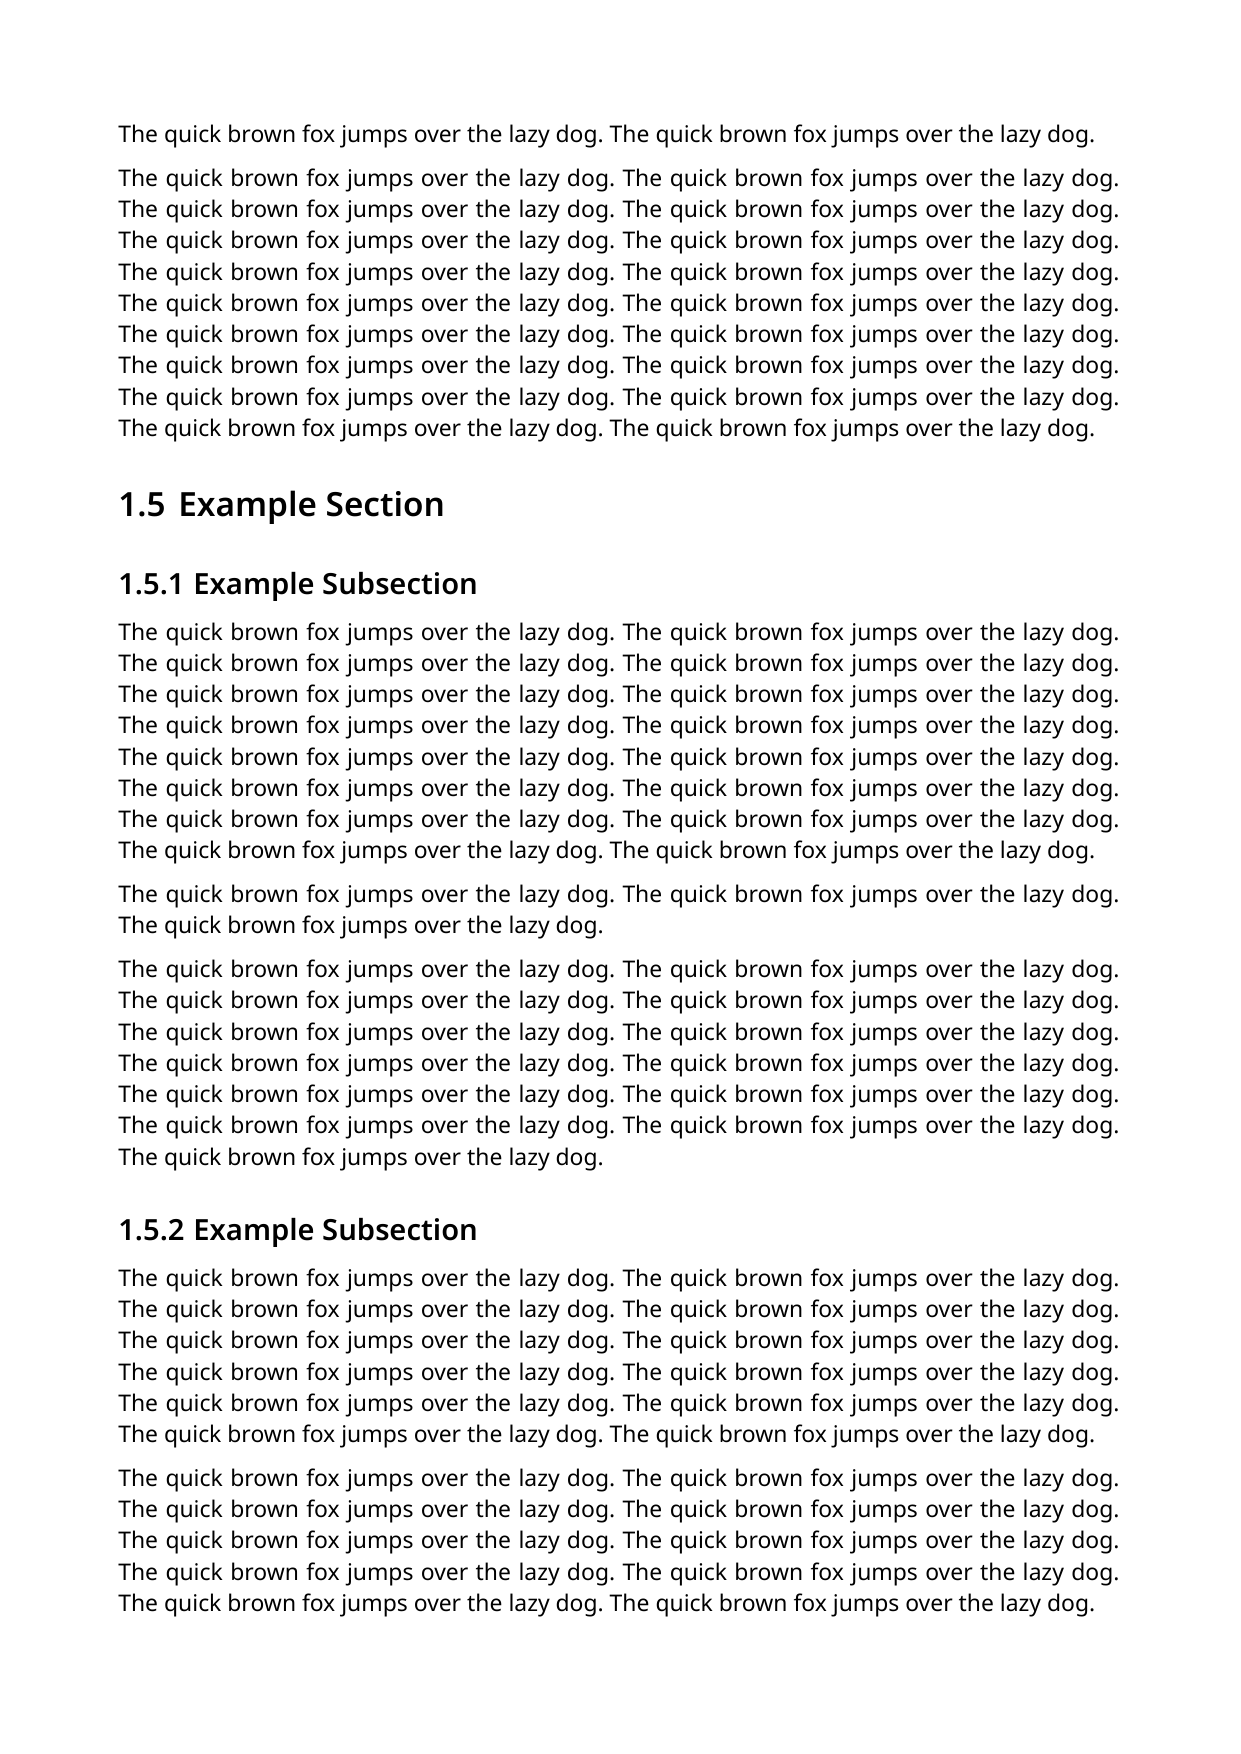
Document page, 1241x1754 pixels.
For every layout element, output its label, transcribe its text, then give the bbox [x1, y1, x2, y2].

subtitle Example Subsection [118, 1209, 1122, 1249]
text The quick brown fox jumps over the lazy dog. The quick brown fox jumps over the lazy dog. The quick brown fox jumps over the lazy dog. The quick brown fox jumps over the lazy dog. The quick brown fox jumps over the lazy dog. The quick brown fox jumps over the lazy dog. The quick brown fox jumps over the lazy dog. The quick brown fox jumps over the lazy dog. The quick brown fox jumps over the lazy dog. The quick brown fox jumps over the lazy dog. The quick brown fox jumps over the lazy dog. The quick brown fox jumps over the lazy dog. The quick brown fox jumps over the lazy dog. [118, 953, 1122, 1172]
text The quick brown fox jumps over the lazy dog. The quick brown fox jumps over the lazy dog. The quick brown fox jumps over the lazy dog. The quick brown fox jumps over the lazy dog. The quick brown fox jumps over the lazy dog. The quick brown fox jumps over the lazy dog. The quick brown fox jumps over the lazy dog. The quick brown fox jumps over the lazy dog. The quick brown fox jumps over the lazy dog. The quick brown fox jumps over the lazy dog. [118, 1462, 1122, 1618]
text The quick brown fox jumps over the lazy dog. The quick brown fox jumps over the lazy dog. The quick brown fox jumps over the lazy dog. [118, 878, 1122, 941]
subtitle Example Subsection [118, 563, 1122, 603]
subtitle Example Section [118, 481, 1122, 526]
text The quick brown fox jumps over the lazy dog. The quick brown fox jumps over the lazy dog. The quick brown fox jumps over the lazy dog. The quick brown fox jumps over the lazy dog. The quick brown fox jumps over the lazy dog. The quick brown fox jumps over the lazy dog. The quick brown fox jumps over the lazy dog. The quick brown fox jumps over the lazy dog. The quick brown fox jumps over the lazy dog. The quick brown fox jumps over the lazy dog. The quick brown fox jumps over the lazy dog. The quick brown fox jumps over the lazy dog. The quick brown fox jumps over the lazy dog. The quick brown fox jumps over the lazy dog. The quick brown fox jumps over the lazy dog. The quick brown fox jumps over the lazy dog. The quick brown fox jumps over the lazy dog. The quick brown fox jumps over the lazy dog. [118, 162, 1122, 443]
text The quick brown fox jumps over the lazy dog. The quick brown fox jumps over the lazy dog. The quick brown fox jumps over the lazy dog. The quick brown fox jumps over the lazy dog. The quick brown fox jumps over the lazy dog. The quick brown fox jumps over the lazy dog. The quick brown fox jumps over the lazy dog. The quick brown fox jumps over the lazy dog. The quick brown fox jumps over the lazy dog. The quick brown fox jumps over the lazy dog. The quick brown fox jumps over the lazy dog. The quick brown fox jumps over the lazy dog. [118, 1262, 1122, 1449]
text The quick brown fox jumps over the lazy dog. The quick brown fox jumps over the lazy dog. The quick brown fox jumps over the lazy dog. The quick brown fox jumps over the lazy dog. The quick brown fox jumps over the lazy dog. The quick brown fox jumps over the lazy dog. The quick brown fox jumps over the lazy dog. The quick brown fox jumps over the lazy dog. The quick brown fox jumps over the lazy dog. The quick brown fox jumps over the lazy dog. The quick brown fox jumps over the lazy dog. The quick brown fox jumps over the lazy dog. The quick brown fox jumps over the lazy dog. The quick brown fox jumps over the lazy dog. The quick brown fox jumps over the lazy dog. The quick brown fox jumps over the lazy dog. [118, 616, 1122, 866]
text The quick brown fox jumps over the lazy dog. The quick brown fox jumps over the lazy dog. [118, 118, 1122, 149]
